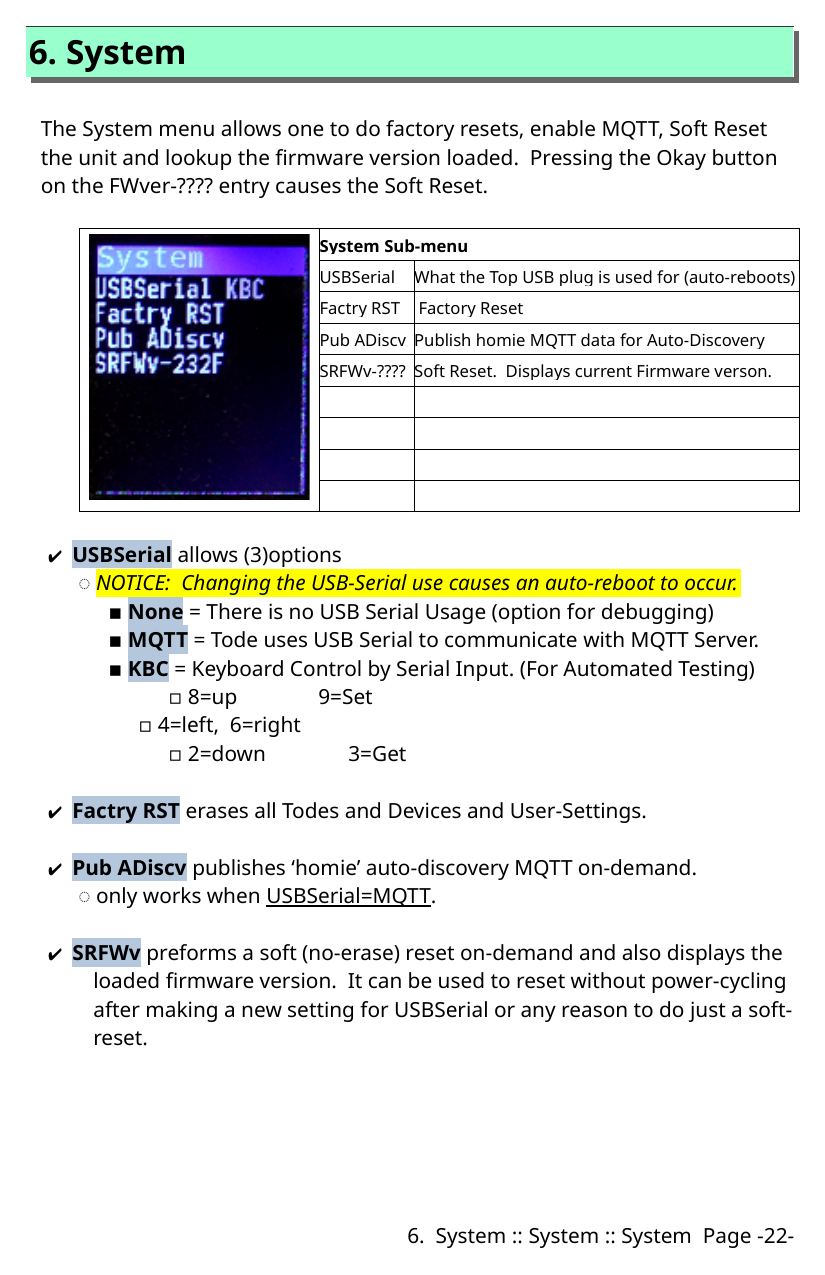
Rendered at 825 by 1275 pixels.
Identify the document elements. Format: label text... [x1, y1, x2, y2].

list Factry RST erases all Todes and Devices and User-Settings. [48, 796, 799, 824]
table_cell [415, 481, 799, 511]
table_cell [320, 387, 414, 417]
table_cell Soft Reset. Displays current Firmware verson. [415, 355, 799, 386]
list only works when USBSerial=MQTT. [78, 881, 799, 910]
table_cell [415, 450, 799, 480]
list USBSerial allows (3)options [48, 540, 799, 568]
table_cell [415, 418, 799, 448]
text The System menu allows one to do factory resets, enable MQTT, Soft Reset the unit and lookup the firmware version loaded. Pressing the Okay button on the FWver-???? entry causes the Soft Reset. [41, 114, 799, 200]
list NOTICE: Changing the USB-Serial use causes an auto-reboot to occur. [78, 568, 799, 597]
list 2=down 3=Get [168, 739, 799, 767]
table_cell USBSerial [320, 261, 414, 291]
list Pub ADiscv publishes ‘homie’ auto-discovery MQTT on-demand. [48, 853, 799, 881]
list MQTT = Tode uses USB Serial to communicate with MQTT Server. [108, 625, 799, 654]
table_cell SRFWv-???? [320, 355, 414, 386]
table_cell [320, 481, 414, 511]
list SRFWv preforms a soft (no-erase) reset on-demand and also displays the loaded firmware version. It can be used to reset without power-cycling after making a new setting for USBSerial or any reason to do just a soft-reset. [48, 938, 799, 1052]
table_cell Factory Reset [415, 292, 799, 323]
list None = There is no USB Serial Usage (option for debugging) [108, 597, 799, 625]
subtitle System [26, 27, 793, 77]
table_cell Pub ADiscv [320, 324, 414, 354]
table_cell Factry RST [320, 292, 414, 323]
list KBC = Keyboard Control by Serial Input. (For Automated Testing) [108, 654, 799, 682]
table_cell Publish homie MQTT data for Auto-Discovery [415, 324, 799, 354]
table_cell What the Top USB plug is used for (auto-reboots) [415, 261, 799, 291]
list 8=up 9=Set [168, 682, 799, 711]
list 4=left, 6=right [138, 711, 799, 739]
table_cell [415, 387, 799, 417]
table_cell [320, 450, 414, 480]
table_header System Sub-menu [320, 229, 799, 260]
table_header [80, 229, 319, 511]
table_cell [320, 418, 414, 448]
